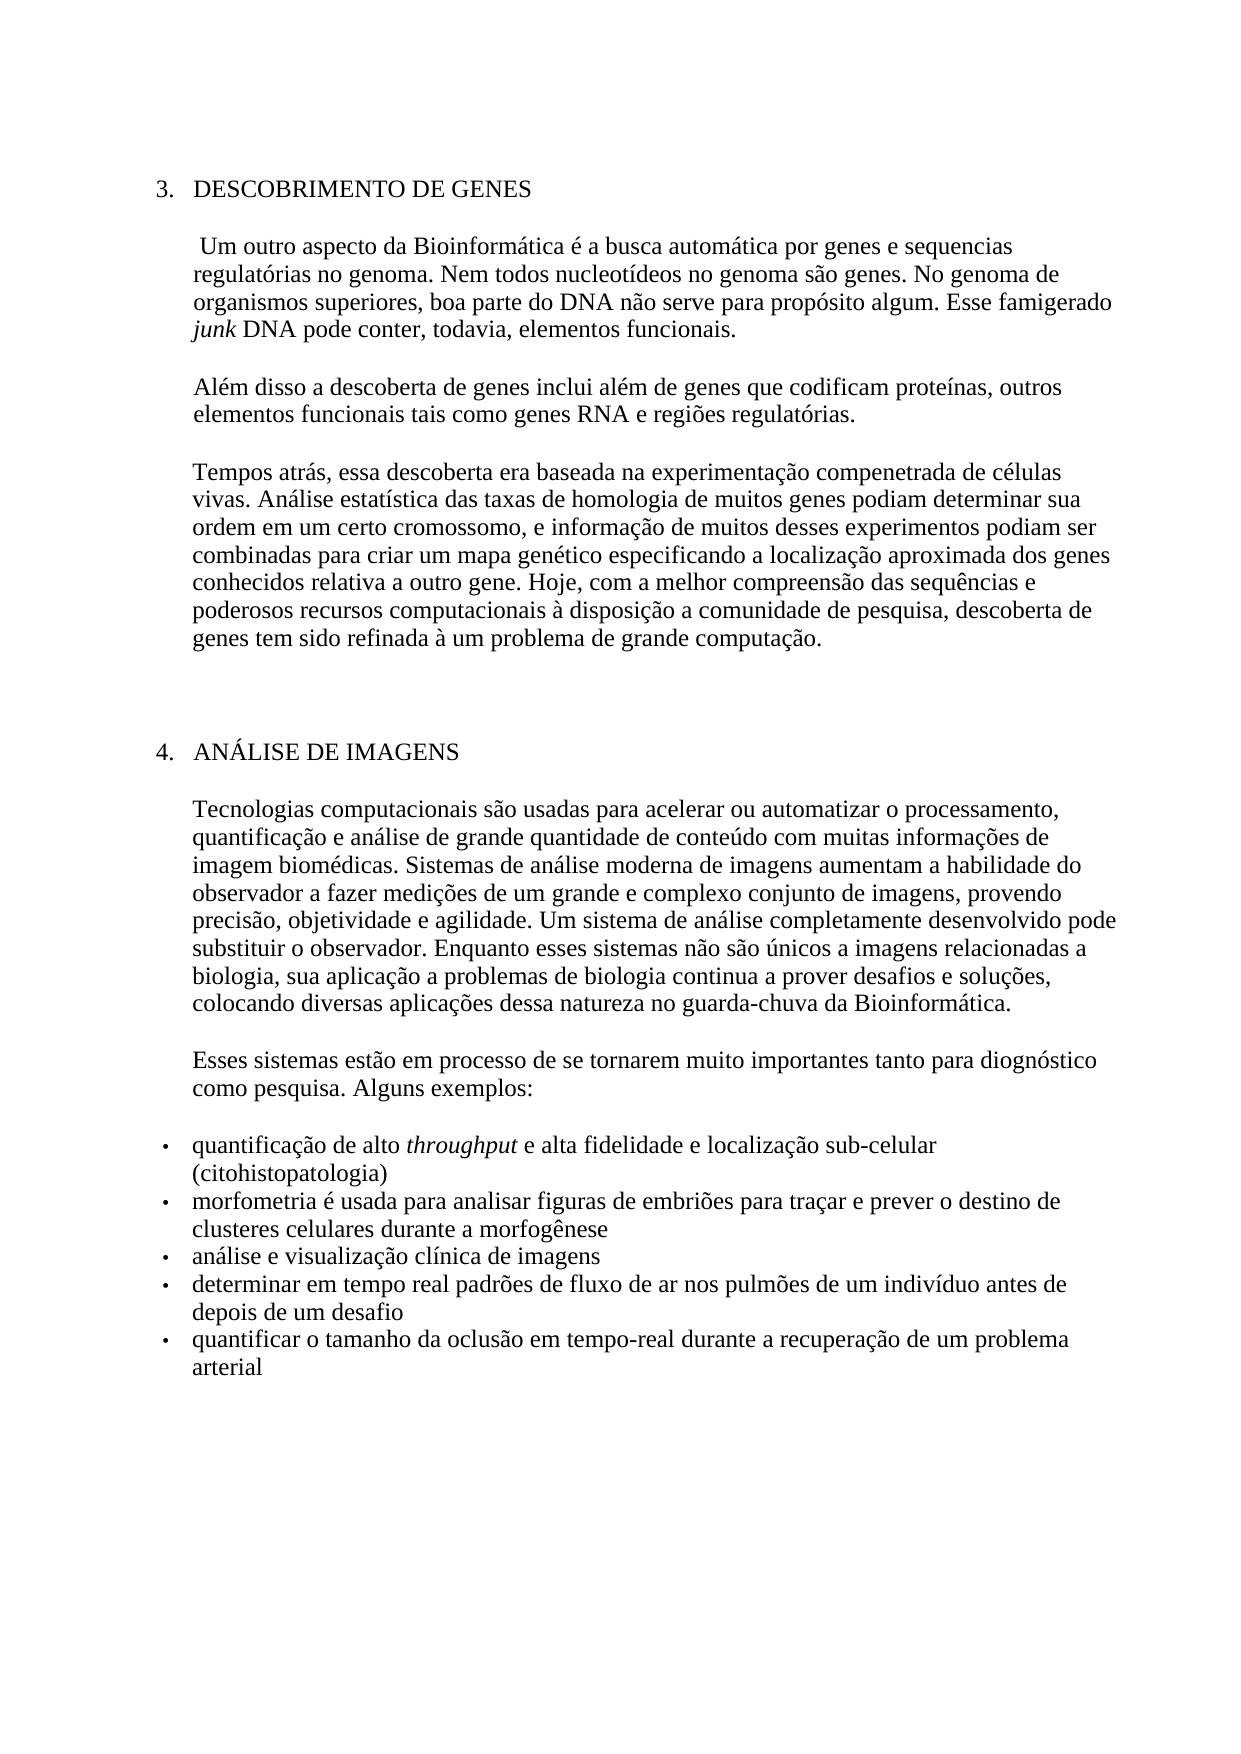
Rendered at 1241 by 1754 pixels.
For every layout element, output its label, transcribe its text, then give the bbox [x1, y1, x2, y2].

list quantificação de alto throughput e alta fidelidade e localização sub-celular (citohistopatologia) [162, 1132, 1122, 1187]
list Além disso a descoberta de genes inclui além de genes que codificam proteínas, outros elementos funcionais tais como genes RNA e regiões regulatórias. [156, 373, 1122, 428]
text Esses sistemas estão em processo de se tornarem muito importantes tanto para diognóstico como pesquisa. Alguns exemplos: [118, 1047, 1122, 1102]
list Um outro aspecto da Bioinformática é a busca automática por genes e sequencias regulatórias no genoma. Nem todos nucleotídeos no genoma são genes. No genoma de organismos superiores, boa parte do DNA não serve para propósito algum. Esse famigerado junk DNA pode conter, todavia, elementos funcionais. [156, 232, 1122, 343]
list DESCOBRIMENTO DE GENES [156, 175, 1122, 203]
list morfometria é usada para analisar figuras de embriões para traçar e prever o destino de clusteres celulares durante a morfogênese [162, 1187, 1122, 1242]
list quantificar o tamanho da oclusão em tempo-real durante a recuperação de um problema arterial [162, 1326, 1122, 1381]
list análise e visualização clínica de imagens [162, 1242, 1122, 1270]
list ANÁLISE DE IMAGENS [156, 738, 1122, 766]
text Tempos atrás, essa descoberta era baseada na experimentação compenetrada de células vivas. Análise estatística das taxas de homologia de muitos genes podiam determinar sua ordem em um certo cromossomo, e informação de muitos desses experimentos podiam ser combinadas para criar um mapa genético especificando a localização aproximada dos genes conhecidos relativa a outro gene. Hoje, com a melhor compreensão das sequências e poderosos recursos computacionais à disposição a comunidade de pesquisa, descoberta de genes tem sido refinada à um problema de grande computação. [118, 458, 1122, 652]
list determinar em tempo real padrões de fluxo de ar nos pulmões de um indivíduo antes de depois de um desafio [162, 1270, 1122, 1326]
text Tecnologias computacionais são usadas para acelerar ou automatizar o processamento, quantificação e análise de grande quantidade de conteúdo com muitas informações de imagem biomédicas. Sistemas de análise moderna de imagens aumentam a habilidade do observador a fazer medições de um grande e complexo conjunto de imagens, provendo precisão, objetividade e agilidade. Um sistema de análise completamente desenvolvido pode substituir o observador. Enquanto esses sistemas não são únicos a imagens relacionadas a biologia, sua aplicação a problemas de biologia continua a prover desafios e soluções, colocando diversas aplicações dessa natureza no guarda-chuva da Bioinformática. [118, 796, 1122, 1017]
